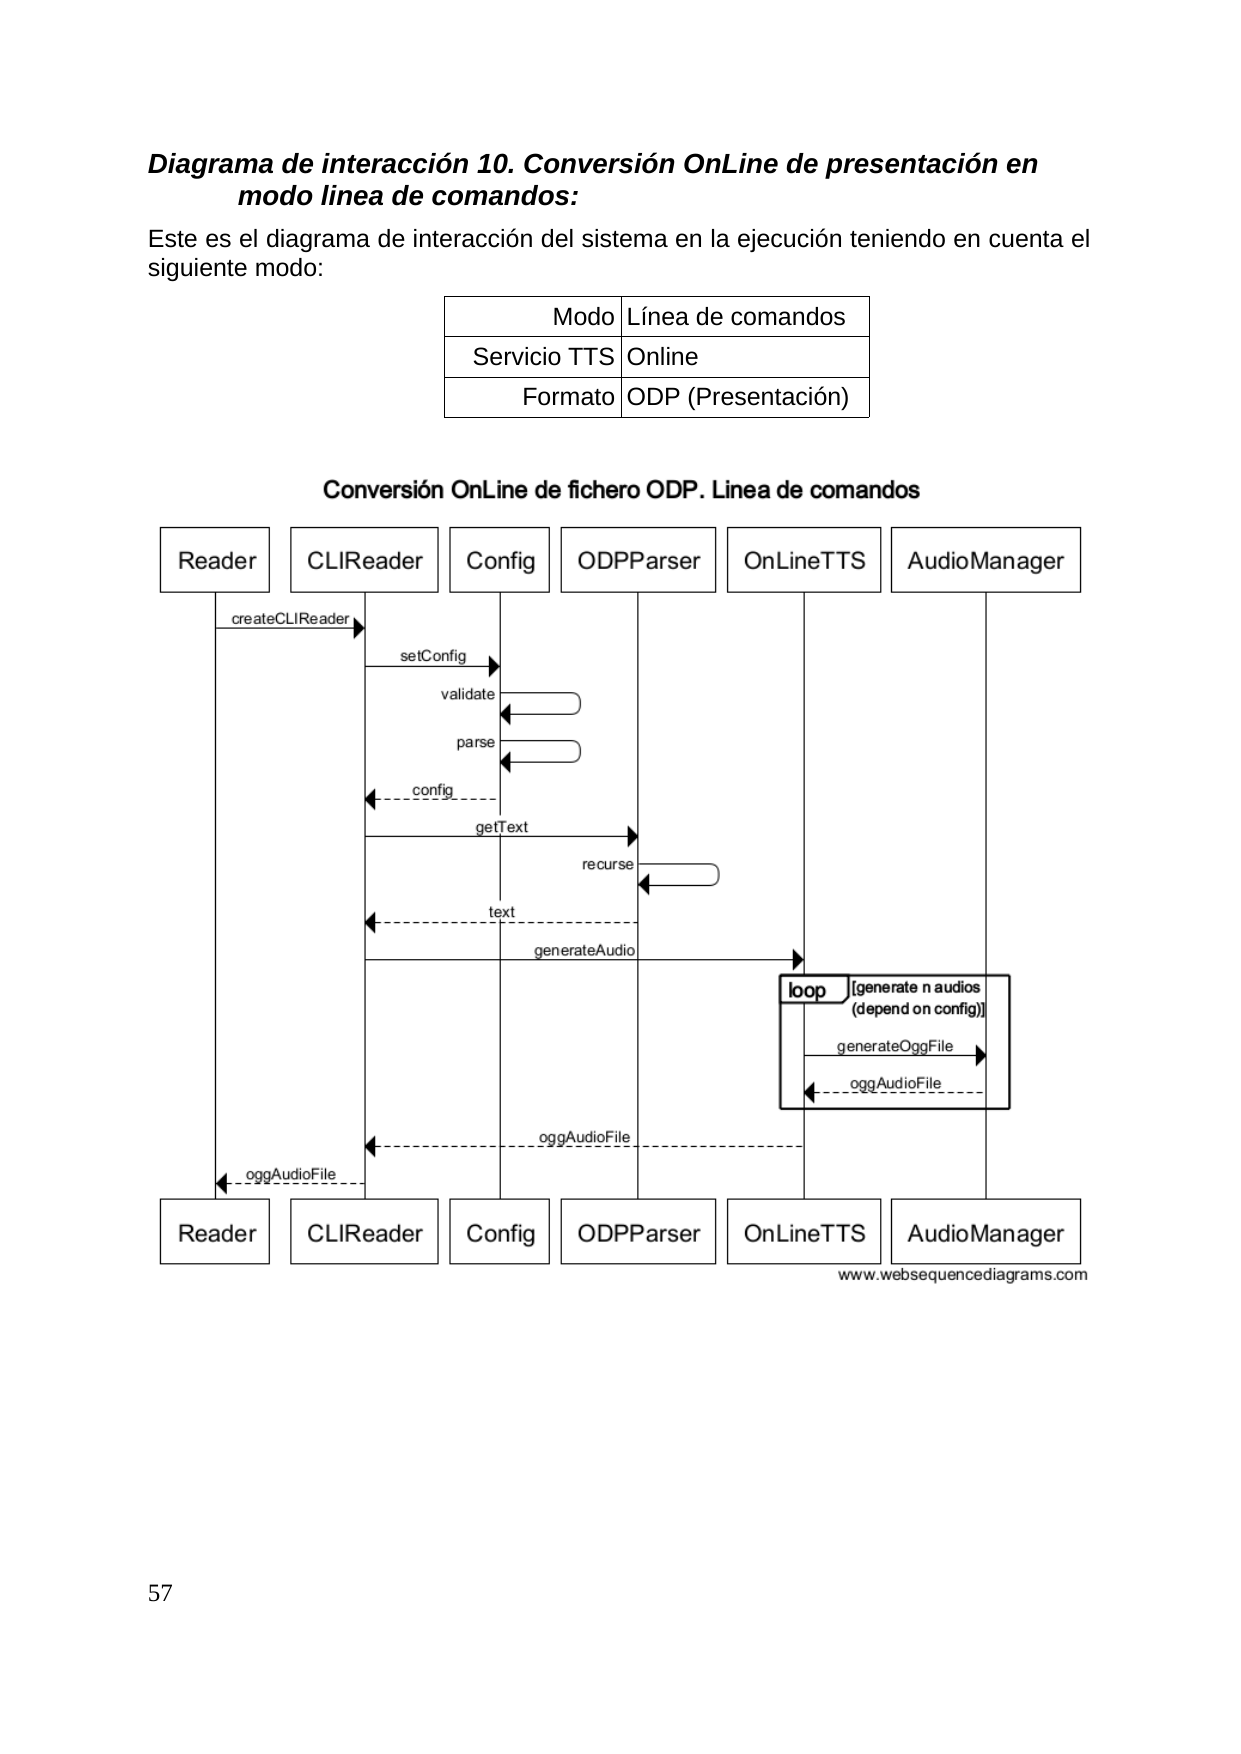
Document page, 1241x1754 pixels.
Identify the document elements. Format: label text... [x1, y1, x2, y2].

table_header Línea de comandos [622, 297, 869, 336]
table_cell Formato [445, 378, 621, 417]
table_cell ODP (Presentación) [622, 378, 869, 417]
table_header Modo [445, 297, 621, 336]
picture [142, 460, 1098, 1292]
table_cell Servicio TTS [445, 337, 621, 377]
subtitle Diagrama de interacción 10. Conversión OnLine de presentación en modo linea de comandos: [148, 148, 1093, 211]
table_cell Online [622, 337, 869, 377]
text Este es el diagrama de interacción del sistema en la ejecución teniendo en cuenta el siguiente modo: [148, 224, 1093, 281]
